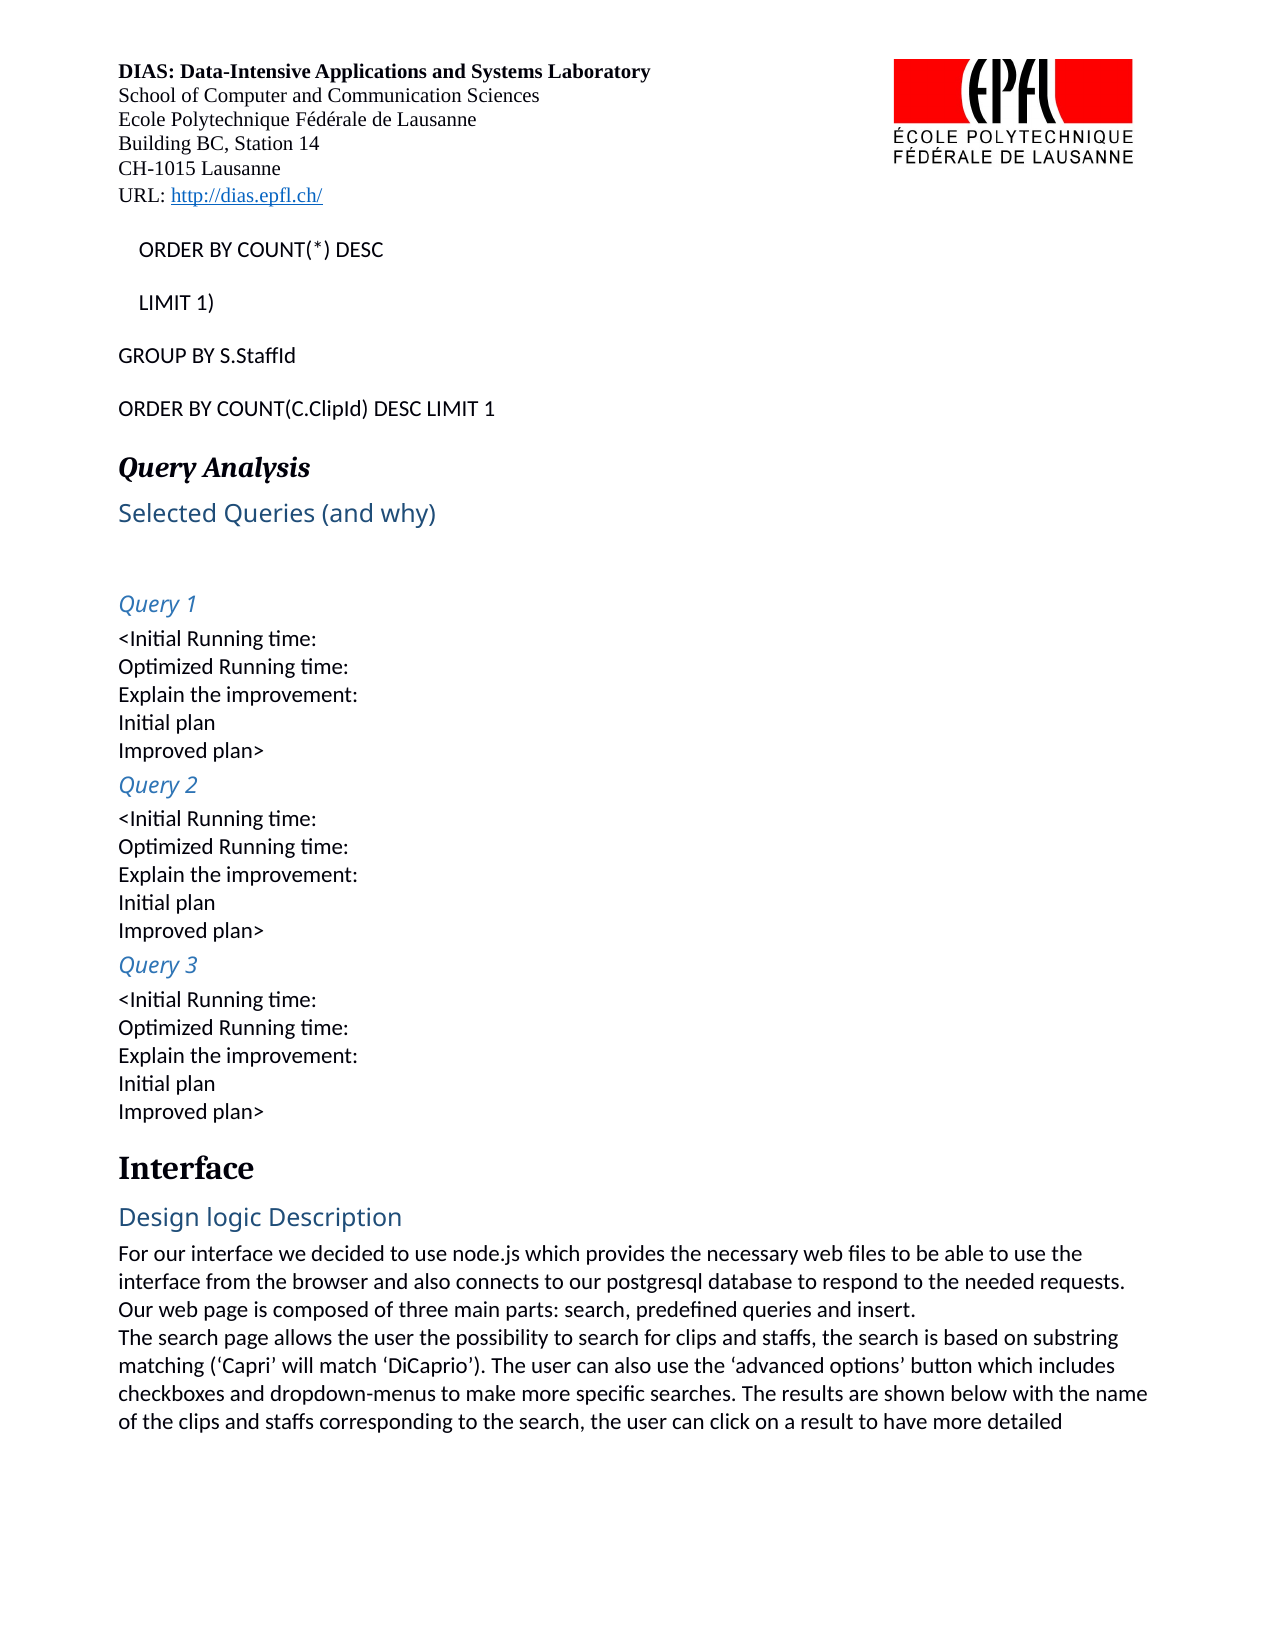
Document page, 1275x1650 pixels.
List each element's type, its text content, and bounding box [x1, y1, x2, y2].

text Improved plan> [118, 917, 1157, 944]
text Improved plan> [118, 1097, 1157, 1125]
text <Initial Running time: [118, 624, 1157, 652]
subtitle Query Analysis [118, 451, 1157, 485]
subtitle Interface [118, 1150, 1157, 1188]
text Explain the improvement: [118, 1041, 1157, 1069]
text For our interface we decided to use node.js which provides the necessary web files to be able to use the interface from the browser and also connects to our postgresql database to respond to the needed requests. [118, 1239, 1157, 1295]
text Improved plan> [118, 736, 1157, 764]
text Optimized Running time: [118, 1013, 1157, 1041]
subtitle Query 3 [118, 949, 1157, 980]
text Initial plan [118, 1069, 1157, 1097]
subtitle Query 1 [118, 588, 1157, 619]
text ORDER BY COUNT(*) DESC [118, 235, 1157, 263]
text Explain the improvement: [118, 680, 1157, 708]
picture [893, 59, 1135, 167]
text Optimized Running time: [118, 832, 1157, 861]
text GROUP BY S.StaffId [118, 341, 1157, 369]
subtitle Design logic Description [118, 1200, 1157, 1234]
text <Initial Running time: [118, 804, 1157, 832]
text LIMIT 1) [118, 288, 1157, 316]
text Explain the improvement: [118, 861, 1157, 888]
text <Initial Running time: [118, 985, 1157, 1013]
subtitle Query 2 [118, 768, 1157, 800]
text The search page allows the user the possibility to search for clips and staffs, the search is based on substring matching (‘Capri’ will match ‘DiCaprio’). The user can also use the ‘advanced options’ button which includes checkboxes and dropdown-menus to make more specific searches. The results are shown below with the name of the clips and staffs corresponding to the search, the user can click on a result to have more detailed [118, 1323, 1157, 1435]
text Initial plan [118, 708, 1157, 736]
text ORDER BY COUNT(C.ClipId) DESC LIMIT 1 [118, 394, 1157, 422]
subtitle Selected Queries (and why) [118, 496, 1157, 530]
text Initial plan [118, 888, 1157, 917]
text Optimized Running time: [118, 652, 1157, 680]
text Our web page is composed of three main parts: search, predefined queries and insert. [118, 1295, 1157, 1323]
